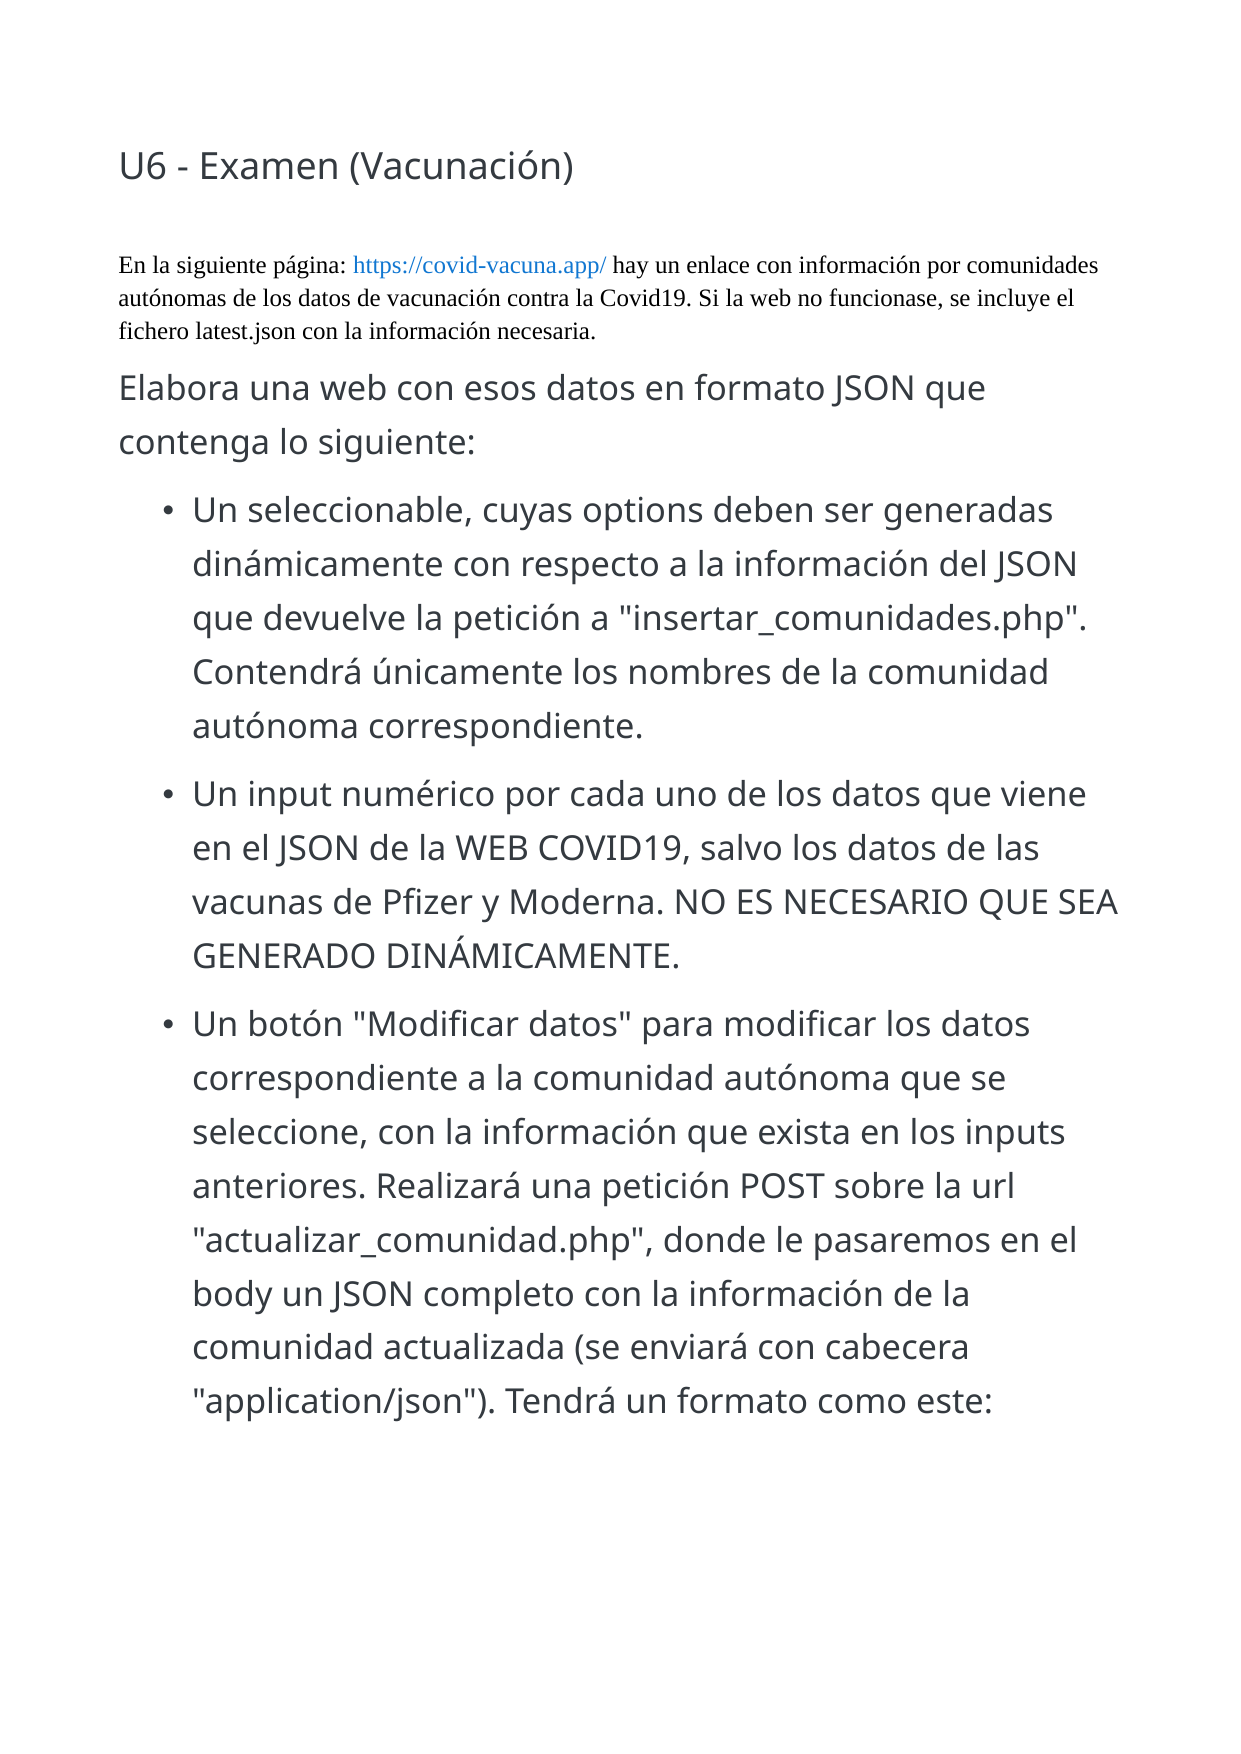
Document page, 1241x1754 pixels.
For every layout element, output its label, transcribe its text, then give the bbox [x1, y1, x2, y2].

list Un input numérico por cada uno de los datos que viene en el JSON de la WEB COVID19, salvo los datos de las vacunas de Pfizer y Moderna. NO ES NECESARIO QUE SEA GENERADO DINÁMICAMENTE. [162, 770, 1122, 978]
text En la siguiente página: https://covid-vacuna.app/ hay un enlace con información por comunidades autónomas de los datos de vacunación contra la Covid19. Si la web no funcionase, se incluye el fichero latest.json con la información necesaria. [118, 250, 1122, 345]
text Elabora una web con esos datos en formato JSON que contenga lo siguiente: [118, 364, 1122, 464]
subtitle U6 - Examen (Vacunación) [118, 139, 1122, 190]
list Un seleccionable, cuyas options deben ser generadas dinámicamente con respecto a la información del JSON que devuelve la petición a "insertar_comunidades.php". Contendrá únicamente los nombres de la comunidad autónoma correspondiente. [162, 486, 1122, 748]
list Un botón "Modificar datos" para modificar los datos correspondiente a la comunidad autónoma que se seleccione, con la información que exista en los inputs anteriores. Realizará una petición POST sobre la url "actualizar_comunidad.php", donde le pasaremos en el body un JSON completo con la información de la comunidad actualizada (se enviará con cabecera "application/json"). Tendrá un formato como este: [162, 1000, 1122, 1424]
